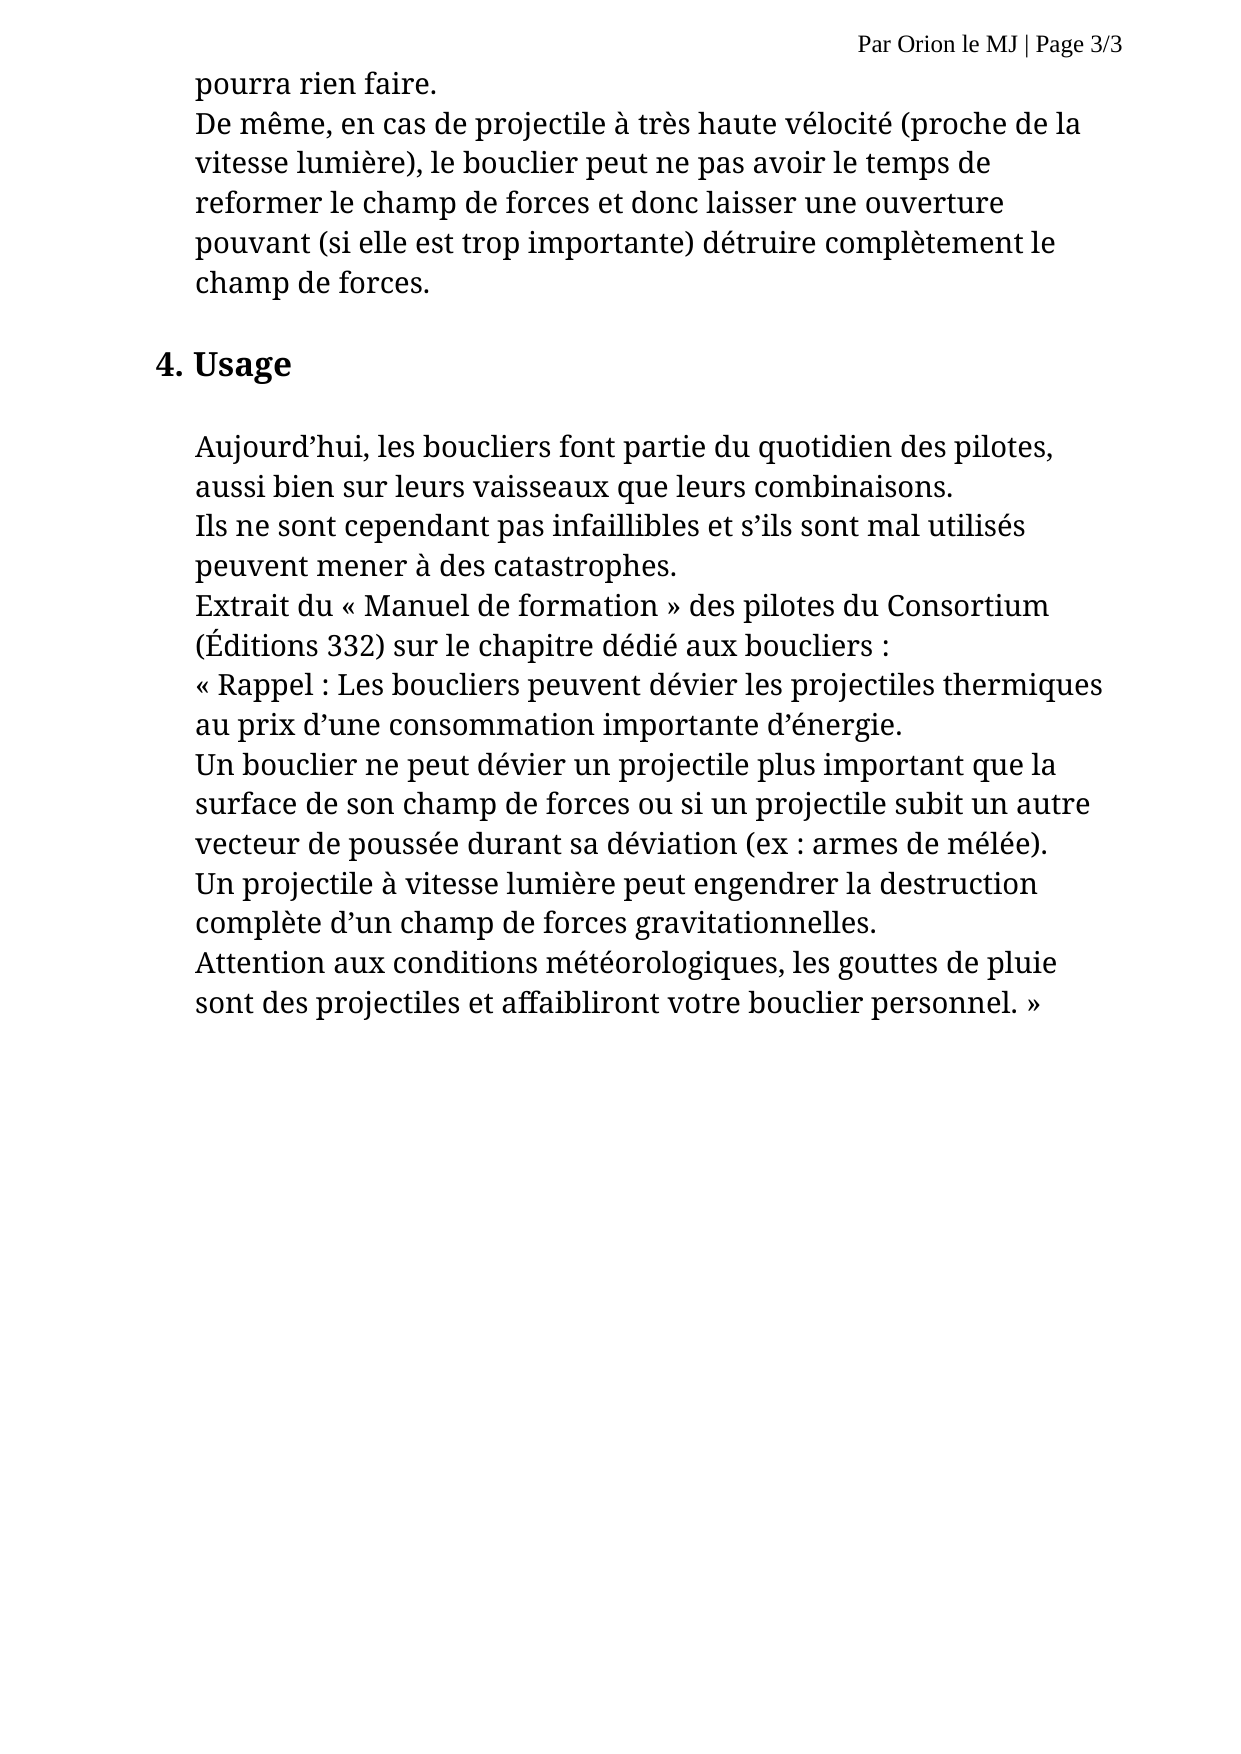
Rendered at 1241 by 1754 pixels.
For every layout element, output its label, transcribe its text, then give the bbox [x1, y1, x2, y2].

text Attention aux conditions météorologiques, les gouttes de pluie sont des projectiles et affaibliront votre bouclier personnel. » [195, 942, 1122, 1022]
text Aujourd’hui, les boucliers font partie du quotidien des pilotes, aussi bien sur leurs vaisseaux que leurs combinaisons. [195, 426, 1122, 506]
text Ils ne sont cependant pas infaillibles et s’ils sont mal utilisés peuvent mener à des catastrophes. [195, 506, 1122, 585]
text pourra rien faire. [195, 63, 1122, 103]
text Un bouclier ne peut dévier un projectile plus important que la surface de son champ de forces ou si un projectile subit un autre vecteur de poussée durant sa déviation (ex : armes de mélée). [195, 744, 1122, 863]
list Usage [156, 341, 1122, 387]
text De même, en cas de projectile à très haute vélocité (proche de la vitesse lumière), le bouclier peut ne pas avoir le temps de reformer le champ de forces et donc laisser une ouverture pouvant (si elle est trop importante) détruire complètement le champ de forces. [195, 103, 1122, 302]
text Un projectile à vitesse lumière peut engendrer la destruction complète d’un champ de forces gravitationnelles. [195, 863, 1122, 942]
text « Rappel : Les boucliers peuvent dévier les projectiles thermiques au prix d’une consommation importante d’énergie. [195, 664, 1122, 744]
text Extrait du « Manuel de formation » des pilotes du Consortium (Éditions 332) sur le chapitre dédié aux boucliers : [195, 585, 1122, 664]
